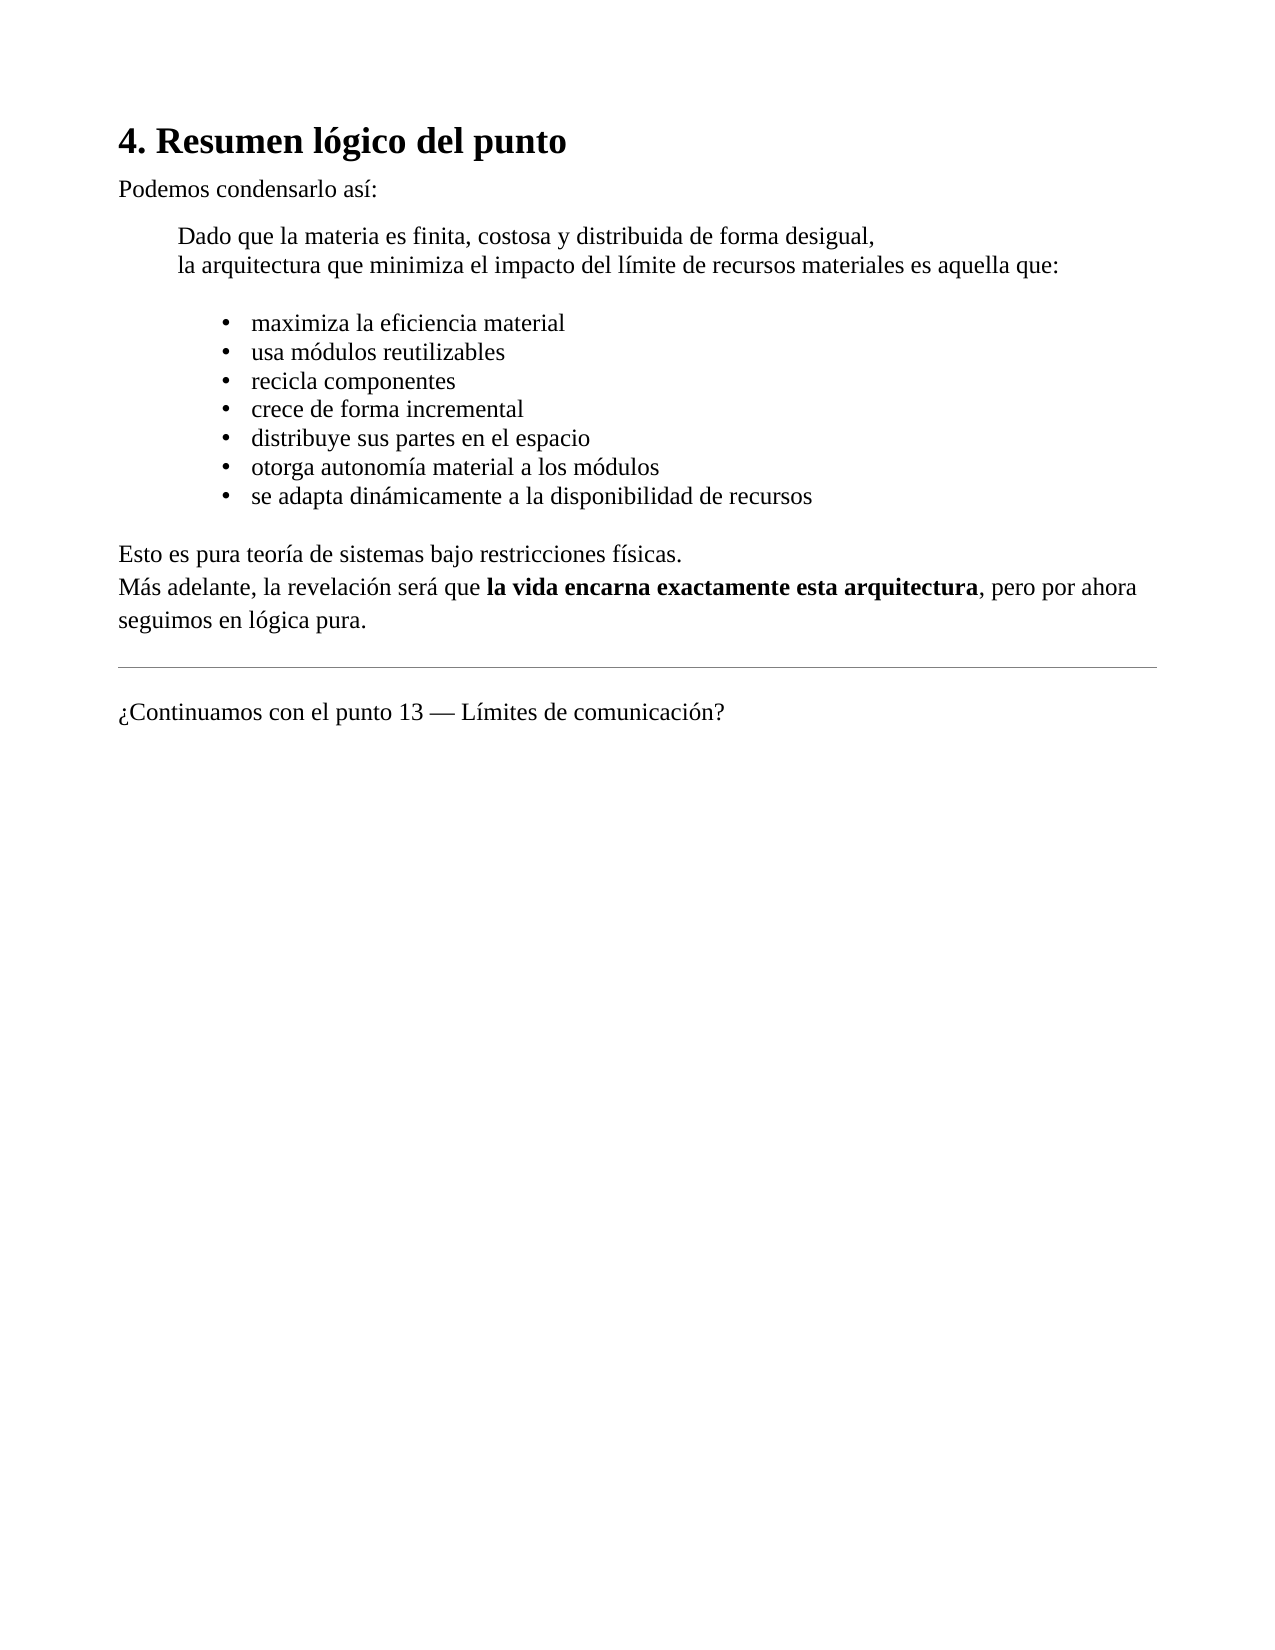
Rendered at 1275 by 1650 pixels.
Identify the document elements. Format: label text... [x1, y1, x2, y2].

text Esto es pura teoría de sistemas bajo restricciones físicas. Más adelante, la revelación será que la vida encarna exactamente esta arquitectura, pero por ahora seguimos en lógica pura. [118, 539, 1157, 634]
list usa módulos reutilizables [222, 337, 1098, 366]
text ¿Continuamos con el punto 13 — Límites de comunicación? [118, 697, 1157, 726]
list otorga autonomía material a los módulos [222, 452, 1098, 481]
text Podemos condensarlo así: [118, 174, 1157, 202]
list recicla componentes [222, 366, 1098, 394]
text Dado que la materia es finita, costosa y distribuida de forma desigual, la arquitectura que minimiza el impacto del límite de recursos materiales es aquella que: [177, 221, 1098, 279]
subtitle 4. Resumen lógico del punto [118, 118, 1157, 161]
list maximiza la eficiencia material [222, 308, 1098, 337]
list se adapta dinámicamente a la disponibilidad de recursos [222, 481, 1098, 509]
list crece de forma incremental [222, 394, 1098, 423]
list distribuye sus partes en el espacio [222, 423, 1098, 452]
